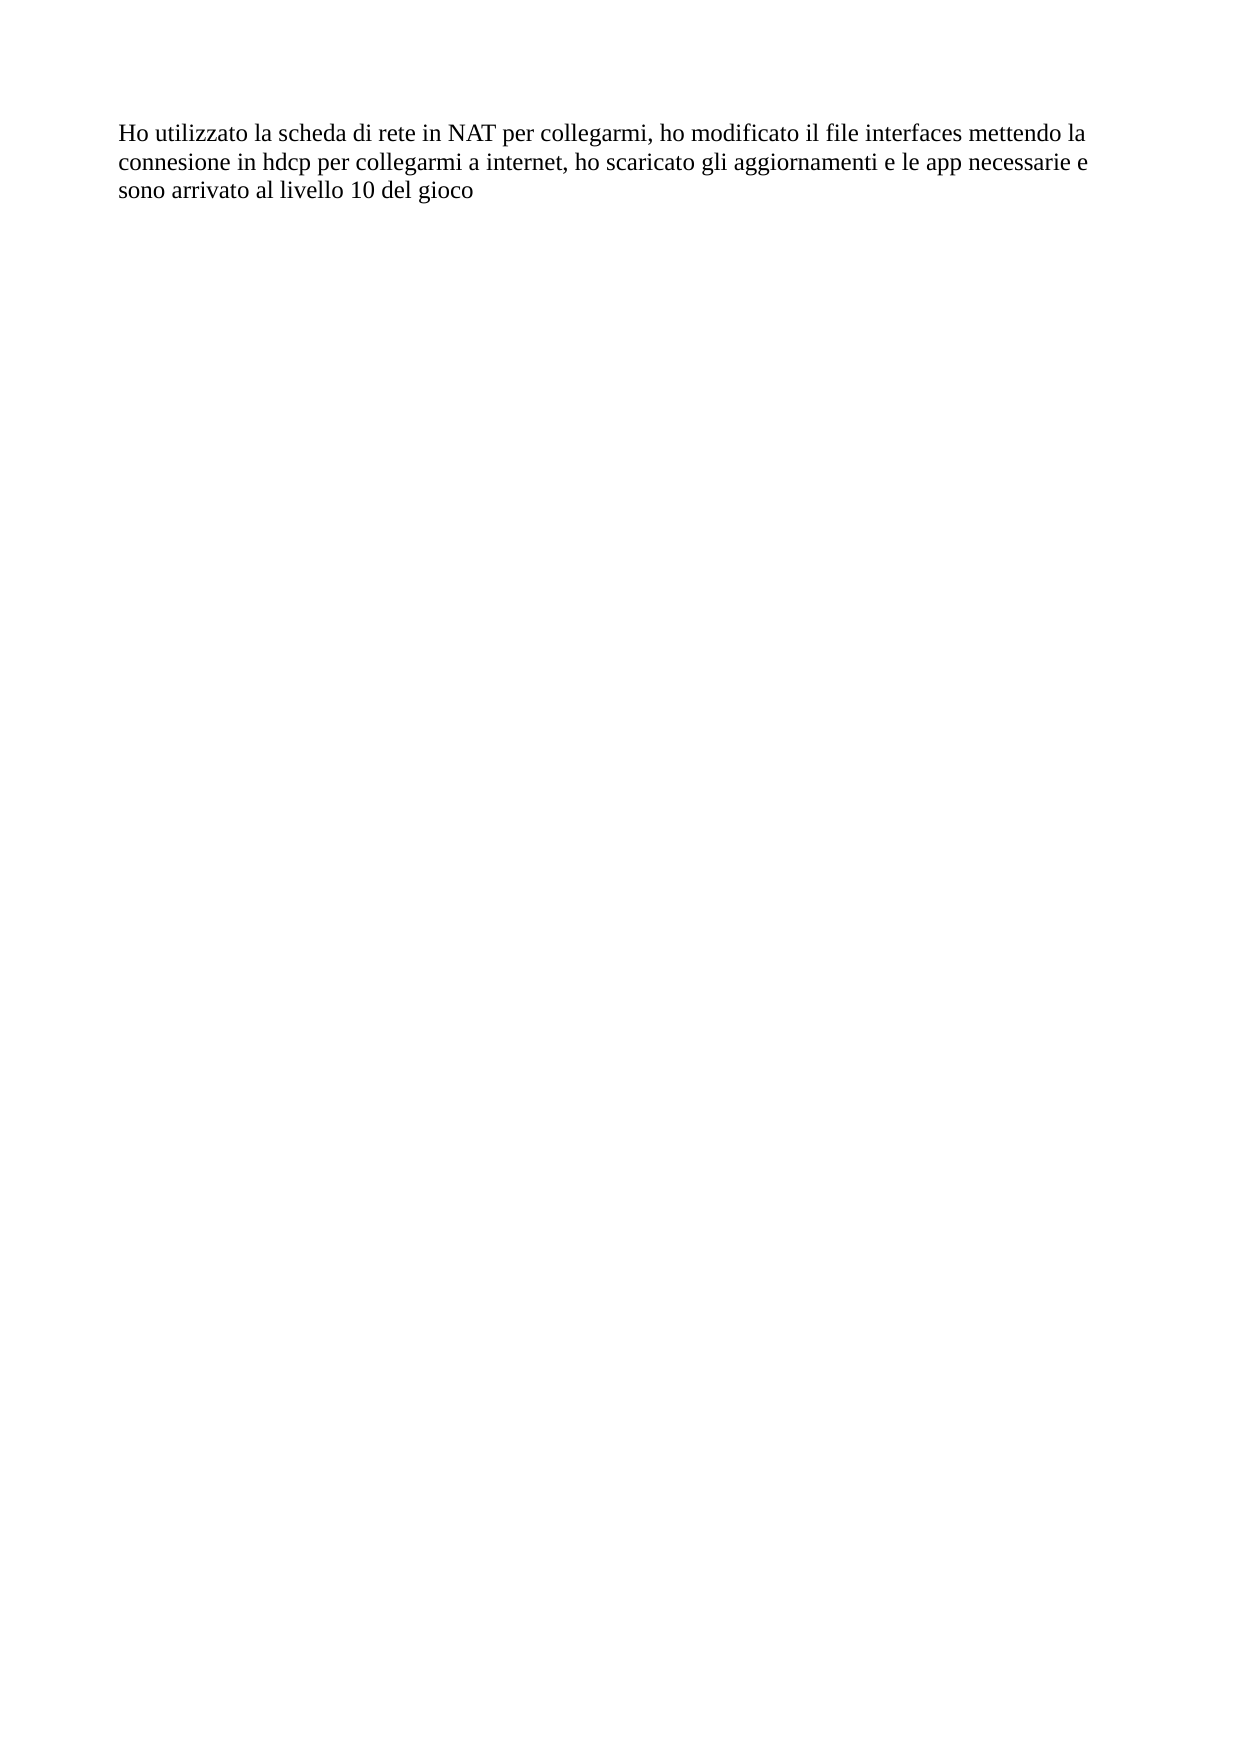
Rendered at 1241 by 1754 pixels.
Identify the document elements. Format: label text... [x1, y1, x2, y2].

text Ho utilizzato la scheda di rete in NAT per collegarmi, ho modificato il file interfaces mettendo la connesione in hdcp per collegarmi a internet, ho scaricato gli aggiornamenti e le app necessarie e sono arrivato al livello 10 del gioco [118, 118, 1122, 204]
